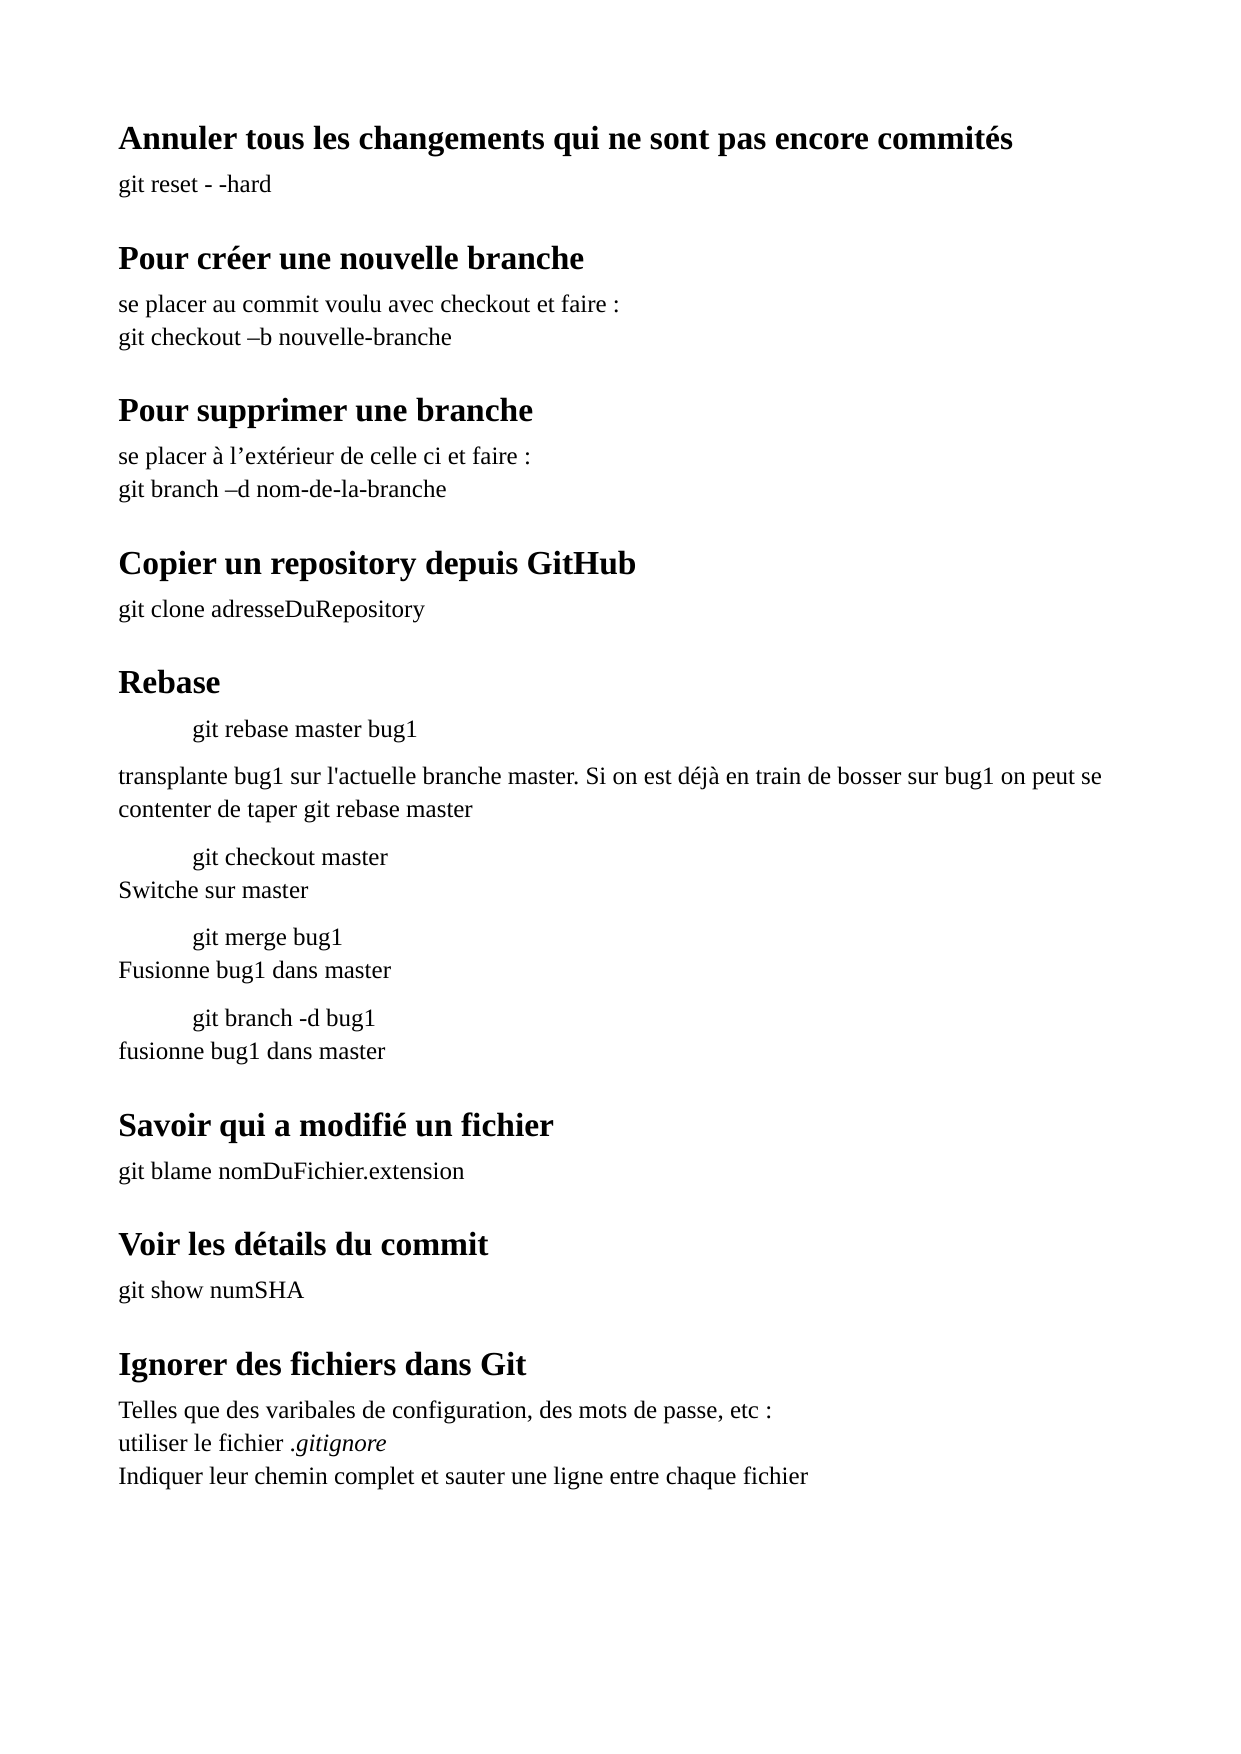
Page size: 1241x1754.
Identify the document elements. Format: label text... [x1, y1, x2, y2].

text git show numSHA [118, 1275, 1122, 1304]
text git reset - -hard [118, 169, 1122, 198]
subtitle Rebase [118, 662, 1122, 701]
subtitle Pour créer une nouvelle branche [118, 238, 1122, 276]
text se placer au commit voulu avec checkout et faire : git checkout –b nouvelle-branche [118, 289, 1122, 351]
text git blame nomDuFichier.extension [118, 1156, 1122, 1184]
text Telles que des varibales de configuration, des mots de passe, etc : utiliser le fichier .gitignore Indiquer leur chemin complet et sauter une ligne entre chaque fichier [118, 1395, 1122, 1490]
subtitle Ignorer des fichiers dans Git [118, 1344, 1122, 1382]
text git checkout master Switche sur master [118, 842, 1122, 904]
text git rebase master bug1 [118, 714, 1122, 742]
subtitle Pour supprimer une branche [118, 390, 1122, 429]
subtitle Annuler tous les changements qui ne sont pas encore commités [118, 118, 1122, 157]
text transplante bug1 sur l'actuelle branche master. Si on est déjà en train de bosser sur bug1 on peut se contenter de taper git rebase master [118, 761, 1122, 823]
subtitle Savoir qui a modifié un fichier [118, 1104, 1122, 1143]
subtitle Copier un repository depuis GitHub [118, 543, 1122, 582]
text git clone adresseDuRepository [118, 594, 1122, 623]
subtitle Voir les détails du commit [118, 1224, 1122, 1263]
text git merge bug1 Fusionne bug1 dans master [118, 922, 1122, 984]
text git branch -d bug1 fusionne bug1 dans master [118, 1003, 1122, 1065]
text se placer à l’extérieur de celle ci et faire : git branch –d nom-de-la-branche [118, 441, 1122, 503]
